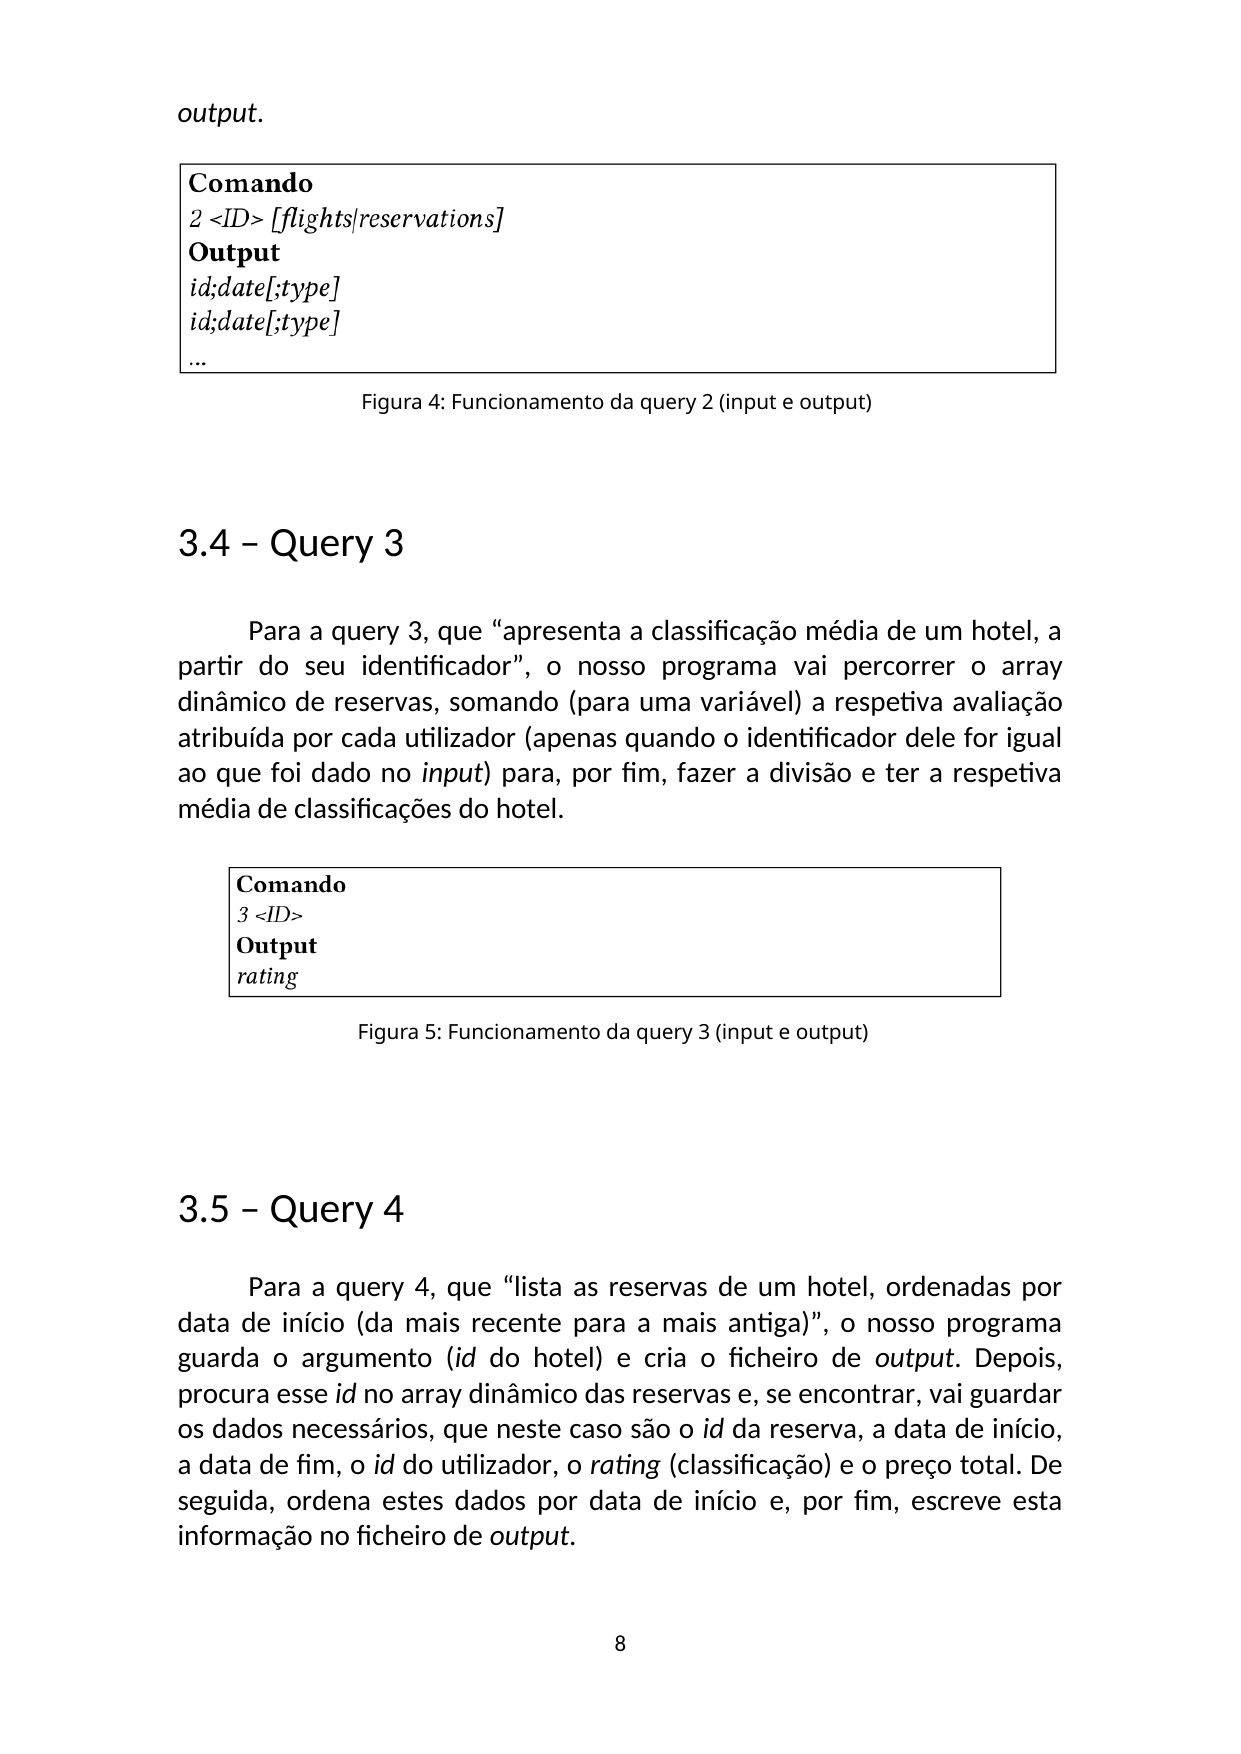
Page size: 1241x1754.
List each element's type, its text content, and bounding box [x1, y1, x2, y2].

text Para a query 3, que “apresenta a classificação média de um hotel, a partir do seu identificador”, o nosso programa vai percorrer o array dinâmico de reservas, somando (para uma variável) a respetiva avaliação atribuída por cada utilizador (apenas quando o identificador dele for igual ao que foi dado no input) para, por fim, fazer a divisão e ter a respetiva média de classificações do hotel. [177, 612, 1063, 826]
text output. [177, 94, 1063, 129]
picture [218, 860, 1012, 1006]
text 3.5 – Query 4 [177, 1182, 1063, 1232]
picture [174, 157, 1060, 374]
text Para a query 4, que “lista as reservas de um hotel, ordenadas por data de início (da mais recente para a mais antiga)”, o nosso programa guarda o argumento (id do hotel) e cria o ficheiro de output. Depois, procura esse id no array dinâmico das reservas e, se encontrar, vai guardar os dados necessários, que neste caso são o id da reserva, a data de início, a data de fim, o id do utilizador, o rating (classificação) e o preço total. De seguida, ordena estes dados por data de início e, por fim, escreve esta informação no ficheiro de output. [177, 1268, 1063, 1553]
text 3.4 – Query 3 [177, 516, 1063, 566]
